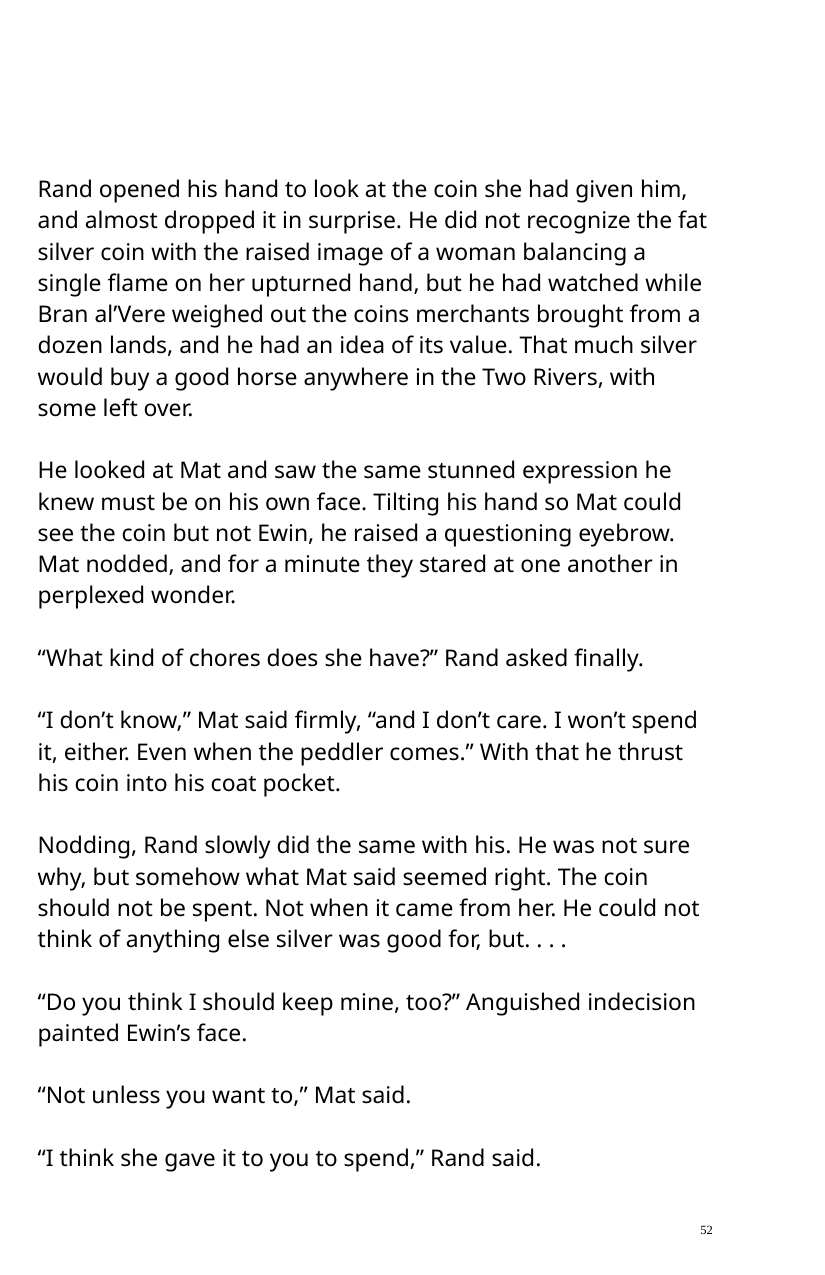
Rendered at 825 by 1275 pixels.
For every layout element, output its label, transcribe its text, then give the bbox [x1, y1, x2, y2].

text “What kind of chores does she have?” Rand asked finally. [37, 642, 712, 673]
text Nodding, Rand slowly did the same with his. He was not sure why, but somehow what Mat said seemed right. The coin should not be spent. Not when it came from her. He could not think of anything else silver was good for, but. . . . [37, 829, 712, 954]
text “I don’t know,” Mat said firmly, “and I don’t care. I won’t spend it, either. Even when the peddler comes.” With that he thrust his coin into his coat pocket. [37, 704, 712, 798]
text Rand opened his hand to look at the coin she had given him, and almost dropped it in surprise. He did not recognize the fat silver coin with the raised image of a woman balancing a single flame on her upturned hand, but he had watched while Bran al’Vere weighed out the coins merchants brought from a dozen lands, and he had an idea of its value. That much silver would buy a good horse anywhere in the Two Rivers, with some left over. [37, 173, 712, 423]
text “Not unless you want to,” Mat said. [37, 1079, 712, 1111]
text “I think she gave it to you to spend,” Rand said. [37, 1142, 712, 1173]
text He looked at Mat and saw the same stunned expression he knew must be on his own face. Tilting his hand so Mat could see the coin but not Ewin, he raised a questioning eyebrow. Mat nodded, and for a minute they stared at one another in perplexed wonder. [37, 454, 712, 611]
text “Do you think I should keep mine, too?” Anguished indecision painted Ewin’s face. [37, 986, 712, 1048]
